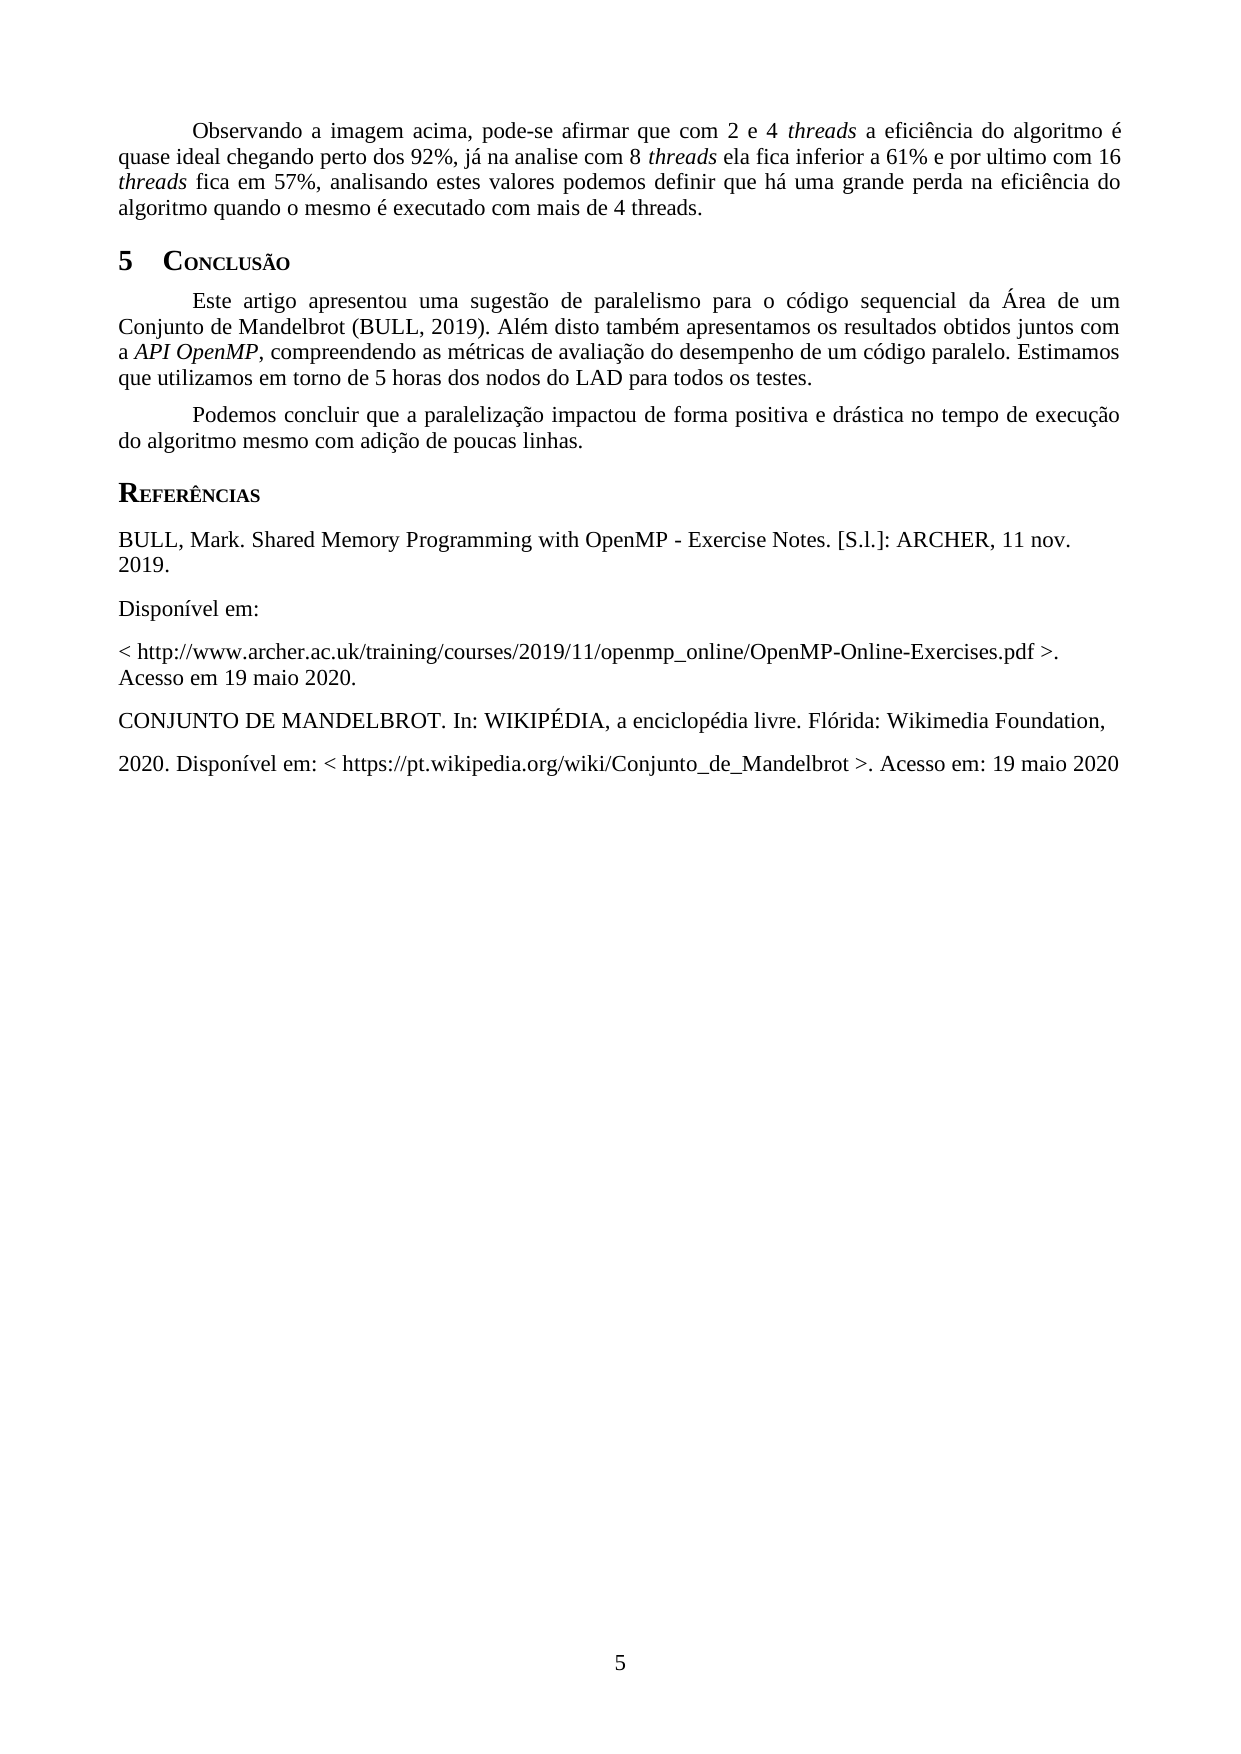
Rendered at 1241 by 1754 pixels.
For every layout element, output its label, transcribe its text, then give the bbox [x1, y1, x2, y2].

text Podemos concluir que a paralelização impactou de forma positiva e drástica no tempo de execução do algoritmo mesmo com adição de poucas linhas. [118, 402, 1122, 453]
subtitle Conclusão [118, 244, 1122, 276]
text Referências [118, 477, 1122, 509]
text 2020. Disponível em: < https://pt.wikipedia.org/wiki/Conjunto_de_Mandelbrot >. Acesso em: 19 maio 2020 [118, 751, 1122, 776]
text < http://www.archer.ac.uk/training/courses/2019/11/openmp_online/OpenMP-Online-Exercises.pdf >. Acesso em 19 maio 2020. [118, 639, 1122, 690]
text Este artigo apresentou uma sugestão de paralelismo para o código sequencial da Área de um Conjunto de Mandelbrot (BULL, 2019). Além disto também apresentamos os resultados obtidos juntos com a API OpenMP, compreendendo as métricas de avaliação do desempenho de um código paralelo. Estimamos que utilizamos em torno de 5 horas dos nodos do LAD para todos os testes. [118, 288, 1122, 390]
text BULL, Mark. Shared Memory Programming with OpenMP - Exercise Notes. [S.l.]: ARCHER, 11 nov. 2019. [118, 527, 1122, 578]
text CONJUNTO DE MANDELBROT. In: WIKIPÉDIA, a enciclopédia livre. Flórida: Wikimedia Foundation, [118, 708, 1122, 733]
text Disponível em: [118, 596, 1122, 621]
text Observando a imagem acima, pode-se afirmar que com 2 e 4 threads a eficiência do algoritmo é quase ideal chegando perto dos 92%, já na analise com 8 threads ela fica inferior a 61% e por ultimo com 16 threads fica em 57%, analisando estes valores podemos definir que há uma grande perda na eficiência do algoritmo quando o mesmo é executado com mais de 4 threads. [118, 118, 1122, 220]
